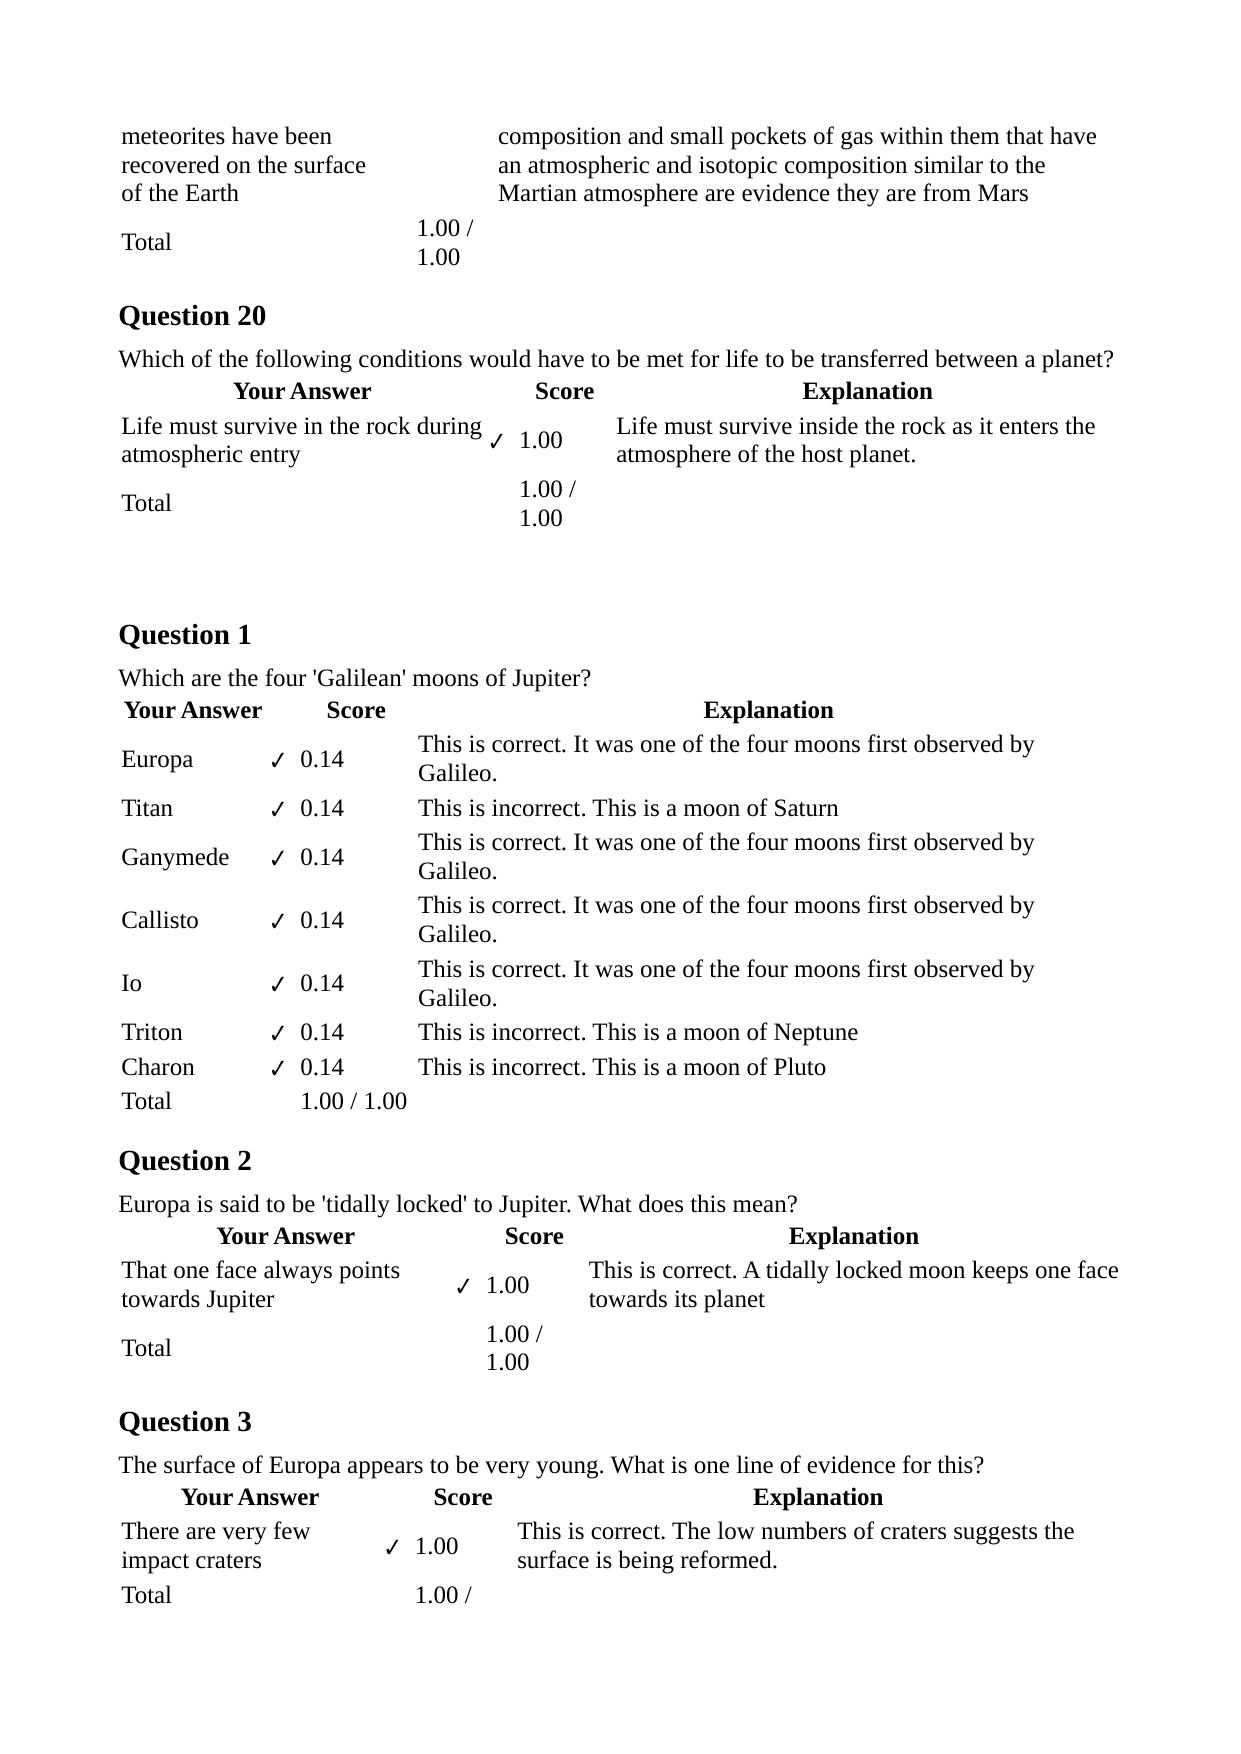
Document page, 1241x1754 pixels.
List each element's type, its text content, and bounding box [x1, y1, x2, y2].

table_cell Total [118, 1577, 382, 1611]
table_cell ✔ [268, 888, 297, 951]
table_cell 1.00 / 1.00 [297, 1084, 415, 1118]
table_header Explanation [586, 1218, 1122, 1252]
table_cell 1.00 / 1.00 [516, 471, 613, 534]
table_header [453, 1218, 483, 1252]
table_header [268, 692, 297, 726]
table_header Score [412, 1479, 514, 1513]
table_cell [586, 1316, 1122, 1379]
table_cell Total [118, 1316, 453, 1379]
table_cell 0.14 [297, 726, 415, 790]
subtitle Question 2 [118, 1143, 1122, 1177]
table_cell [382, 1577, 412, 1611]
table_header Score [516, 373, 613, 408]
table_cell Triton [118, 1014, 267, 1049]
text The surface of Europa appears to be very young. What is one line of evidence for this? [118, 1450, 1122, 1479]
table_cell That one face always points towards Jupiter [118, 1253, 453, 1316]
table_header Your Answer [118, 373, 486, 408]
table_cell 0.14 [297, 1049, 415, 1083]
table_cell This is correct. It was one of the four moons first observed by Galileo. [415, 824, 1122, 888]
subtitle Question 3 [118, 1404, 1122, 1438]
table_cell ✔ [268, 1049, 297, 1083]
table_cell [268, 1084, 297, 1118]
table_cell ✔ [268, 726, 297, 790]
table_cell Life must survive in the rock during atmospheric entry [118, 408, 486, 471]
table_cell 0.14 [297, 951, 415, 1014]
table_cell This is incorrect. This is a moon of Saturn [415, 790, 1122, 824]
table_cell [415, 1084, 1122, 1118]
text Which of the following conditions would have to be met for life to be transferred between a planet? [118, 344, 1122, 373]
table_header Score [297, 692, 415, 726]
table_cell [495, 210, 1122, 273]
subtitle Question 1 [118, 617, 1122, 651]
table_cell Total [118, 471, 486, 534]
table_header Your Answer [118, 1218, 453, 1252]
table_cell ✔ [268, 824, 297, 888]
table_header [382, 1479, 412, 1513]
table_cell This is correct. It was one of the four moons first observed by Galileo. [415, 726, 1122, 790]
table_header Your Answer [118, 692, 267, 726]
table_cell This is correct. The low numbers of craters suggests the surface is being reformed. [514, 1514, 1122, 1577]
table_cell Ganymede [118, 824, 267, 888]
table_cell ✔ [453, 1253, 483, 1316]
table_cell Europa [118, 726, 267, 790]
table_cell This is correct. A tidally locked moon keeps one face towards its planet [586, 1253, 1122, 1316]
table_cell [514, 1577, 1122, 1611]
table_header [486, 373, 516, 408]
table_cell 0.14 [297, 790, 415, 824]
table_cell 0.14 [297, 1014, 415, 1049]
table_header Explanation [415, 692, 1122, 726]
table_cell [414, 118, 495, 210]
table_cell Titan [118, 790, 267, 824]
subtitle Question 20 [118, 298, 1122, 332]
table_cell This is correct. It was one of the four moons first observed by Galileo. [415, 951, 1122, 1014]
table_cell 1.00 / 1.00 [483, 1316, 586, 1379]
table_cell ✔ [268, 1014, 297, 1049]
table_cell 1.00 / [412, 1577, 514, 1611]
text Europa is said to be 'tidally locked' to Jupiter. What does this mean? [118, 1189, 1122, 1218]
table_cell ✔ [382, 1514, 412, 1577]
table_header Your Answer [118, 1479, 382, 1513]
table_cell Total [118, 1084, 267, 1118]
table_cell [613, 471, 1122, 534]
table_cell ✔ [268, 790, 297, 824]
table_cell 1.00 / 1.00 [414, 210, 495, 273]
table_cell This is incorrect. This is a moon of Pluto [415, 1049, 1122, 1083]
table_header Score [483, 1218, 586, 1252]
table_cell [486, 471, 516, 534]
table_cell This is incorrect. This is a moon of Neptune [415, 1014, 1122, 1049]
table_cell There are very few impact craters [118, 1514, 382, 1577]
table_cell [453, 1316, 483, 1379]
table_cell 0.14 [297, 824, 415, 888]
table_cell 1.00 [516, 408, 613, 471]
text Which are the four 'Galilean' moons of Jupiter? [118, 663, 1122, 692]
table_cell 0.14 [297, 888, 415, 951]
table_cell ✔ [486, 408, 516, 471]
table_cell Io [118, 951, 267, 1014]
table_cell This is correct. It was one of the four moons first observed by Galileo. [415, 888, 1122, 951]
table_cell Charon [118, 1049, 267, 1083]
table_cell 1.00 [483, 1253, 586, 1316]
table_header Explanation [613, 373, 1122, 408]
table_cell meteorites have been recovered on the surface of the Earth [118, 118, 384, 210]
table_cell [384, 210, 413, 273]
table_cell composition and small pockets of gas within them that have an atmospheric and isotopic composition similar to the Martian atmosphere are evidence they are from Mars [495, 118, 1122, 210]
table_header Explanation [514, 1479, 1122, 1513]
table_cell [384, 118, 413, 210]
table_cell Callisto [118, 888, 267, 951]
table_cell Total [118, 210, 384, 273]
table_cell Life must survive inside the rock as it enters the atmosphere of the host planet. [613, 408, 1122, 471]
table_cell ✔ [268, 951, 297, 1014]
table_cell 1.00 [412, 1514, 514, 1577]
